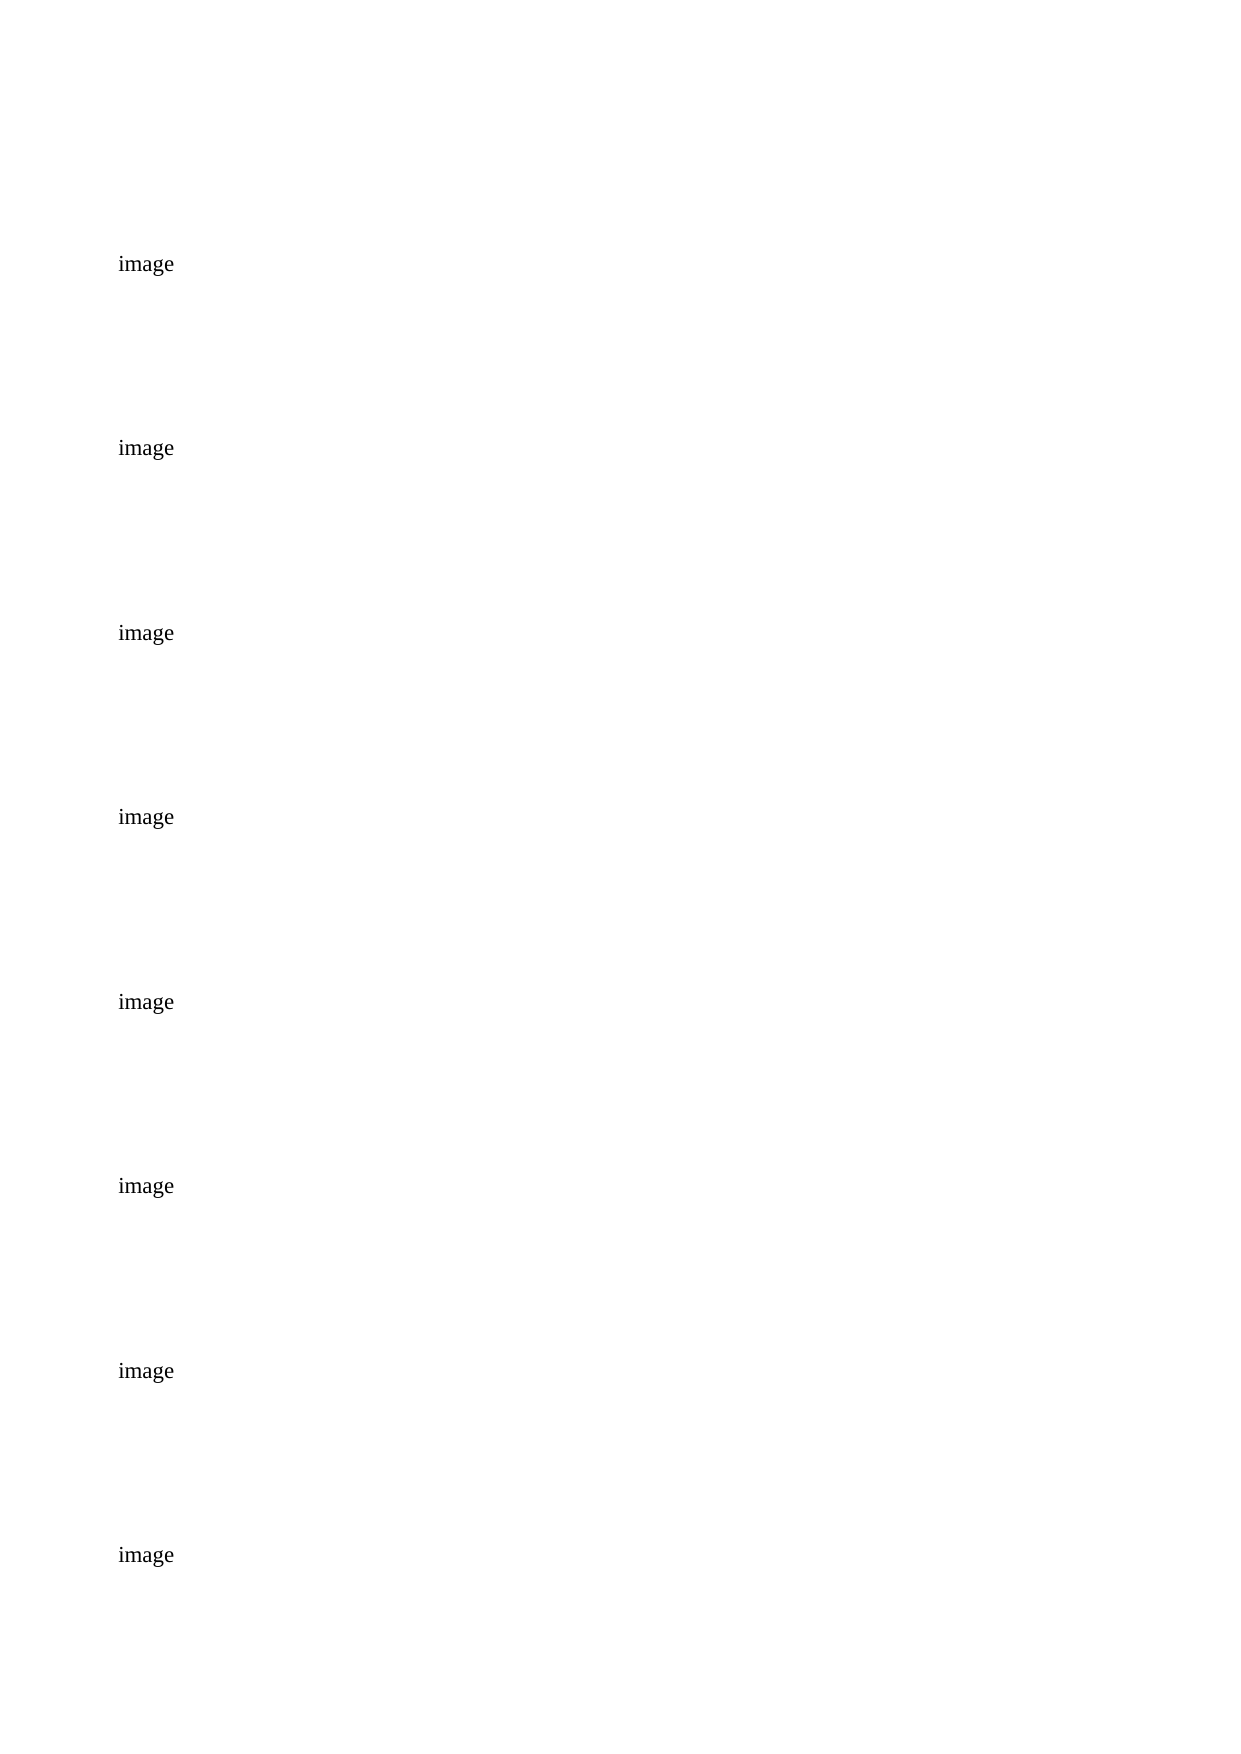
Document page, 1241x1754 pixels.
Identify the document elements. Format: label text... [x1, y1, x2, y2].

text image [118, 619, 1122, 645]
text image [118, 250, 1122, 276]
text image [118, 988, 1122, 1014]
text image [118, 803, 1122, 830]
text image [118, 1541, 1122, 1568]
text image [118, 1172, 1122, 1199]
text image [118, 434, 1122, 461]
text image [118, 1357, 1122, 1383]
